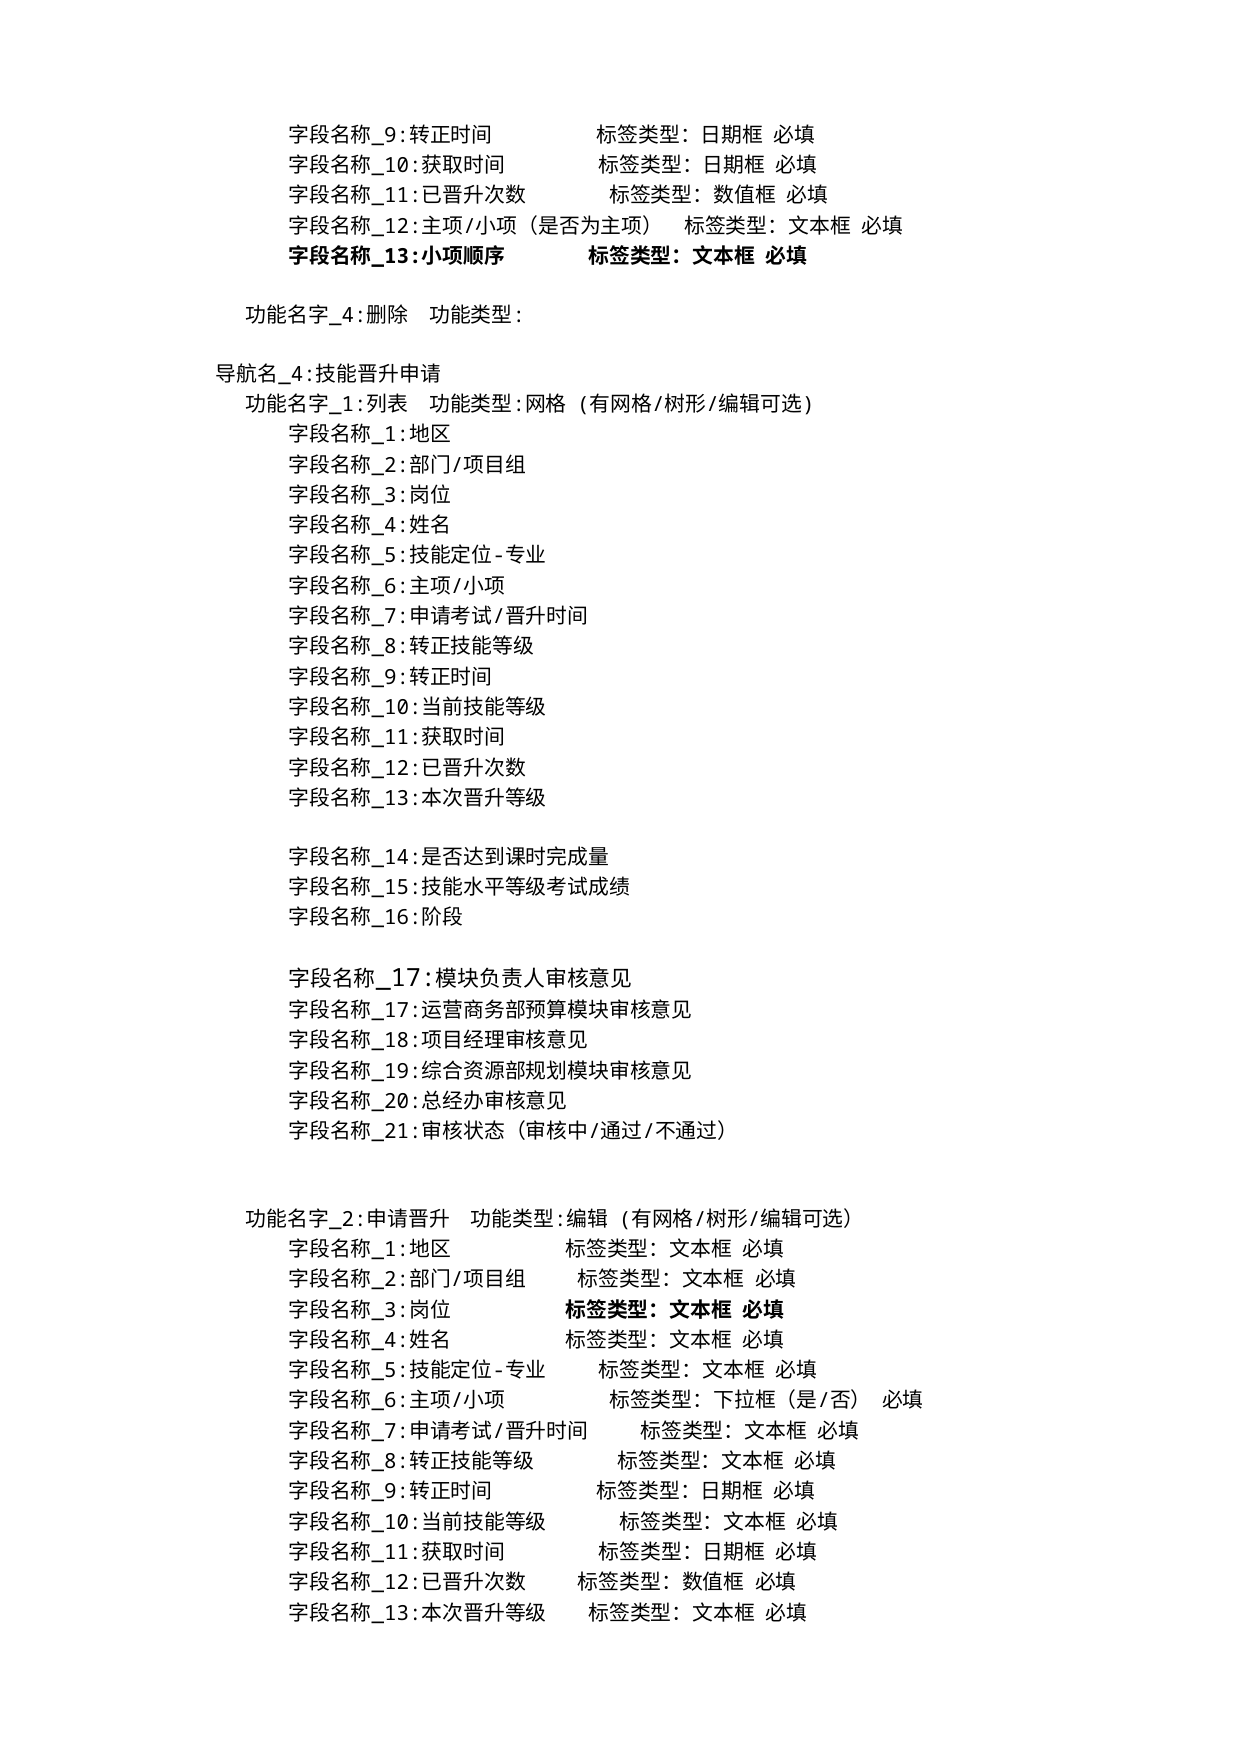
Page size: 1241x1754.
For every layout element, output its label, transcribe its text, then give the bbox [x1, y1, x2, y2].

text 字段名称_13:小项顺序 标签类型：文本框 必填 [118, 239, 1122, 270]
text 字段名称_1:地区 [118, 417, 1122, 448]
text 功能名字_2:申请晋升 功能类型:编辑 (有网格/树形/编辑可选） [118, 1202, 1122, 1232]
text 字段名称_3:岗位 [118, 478, 1122, 508]
text 字段名称_7:申请考试/晋升时间 标签类型：文本框 必填 [118, 1414, 1122, 1444]
text 字段名称_2:部门/项目组 [118, 448, 1122, 478]
text 字段名称_12:已晋升次数 标签类型：数值框 必填 [118, 1566, 1122, 1596]
text 字段名称_7:申请考试/晋升时间 [118, 599, 1122, 630]
text 字段名称_17:模块负责人审核意见 [118, 959, 1122, 993]
text 字段名称_19:综合资源部规划模块审核意见 [118, 1054, 1122, 1084]
text 字段名称_6:主项/小项 [118, 569, 1122, 599]
text 字段名称_3:岗位 标签类型：文本框 必填 [118, 1293, 1122, 1323]
text 字段名称_10:当前技能等级 标签类型：文本框 必填 [118, 1505, 1122, 1535]
text 字段名称_18:项目经理审核意见 [118, 1024, 1122, 1054]
text 字段名称_2:部门/项目组 标签类型：文本框 必填 [118, 1262, 1122, 1293]
text 字段名称_12:已晋升次数 [118, 751, 1122, 781]
text 字段名称_5:技能定位-专业 [118, 539, 1122, 569]
text 字段名称_21:审核状态（审核中/通过/不通过） [118, 1115, 1122, 1145]
text 功能名字_4:删除 功能类型: [118, 298, 1122, 328]
text 字段名称_9:转正时间 标签类型：日期框 必填 [118, 118, 1122, 148]
text 字段名称_8:转正技能等级 标签类型：文本框 必填 [118, 1444, 1122, 1475]
text 字段名称_17:运营商务部预算模块审核意见 [118, 993, 1122, 1024]
text 字段名称_13:本次晋升等级 标签类型：文本框 必填 [118, 1596, 1122, 1626]
text 字段名称_1:地区 标签类型：文本框 必填 [118, 1232, 1122, 1262]
text 字段名称_16:阶段 [118, 901, 1122, 931]
text 字段名称_11:获取时间 标签类型：日期框 必填 [118, 1535, 1122, 1566]
text 字段名称_5:技能定位-专业 标签类型：文本框 必填 [118, 1353, 1122, 1384]
text 字段名称_4:姓名 [118, 508, 1122, 539]
text 字段名称_20:总经办审核意见 [118, 1084, 1122, 1115]
text 字段名称_6:主项/小项 标签类型：下拉框（是/否） 必填 [118, 1384, 1122, 1414]
text 字段名称_11:获取时间 [118, 721, 1122, 751]
text 字段名称_10:获取时间 标签类型：日期框 必填 [118, 148, 1122, 179]
text 字段名称_4:姓名 标签类型：文本框 必填 [118, 1323, 1122, 1353]
text 字段名称_15:技能水平等级考试成绩 [118, 870, 1122, 901]
text 字段名称_9:转正时间 标签类型：日期框 必填 [118, 1475, 1122, 1505]
text 字段名称_12:主项/小项（是否为主项） 标签类型：文本框 必填 [118, 209, 1122, 239]
text 字段名称_9:转正时间 [118, 660, 1122, 690]
text 功能名字_1:列表 功能类型:网格 (有网格/树形/编辑可选) [118, 387, 1122, 417]
text 字段名称_14:是否达到课时完成量 [118, 840, 1122, 870]
text 字段名称_8:转正技能等级 [118, 630, 1122, 660]
text 字段名称_13:本次晋升等级 [118, 781, 1122, 812]
text 字段名称_10:当前技能等级 [118, 690, 1122, 721]
text 字段名称_11:已晋升次数 标签类型：数值框 必填 [118, 179, 1122, 209]
text 导航名_4:技能晋升申请 [118, 357, 1122, 387]
